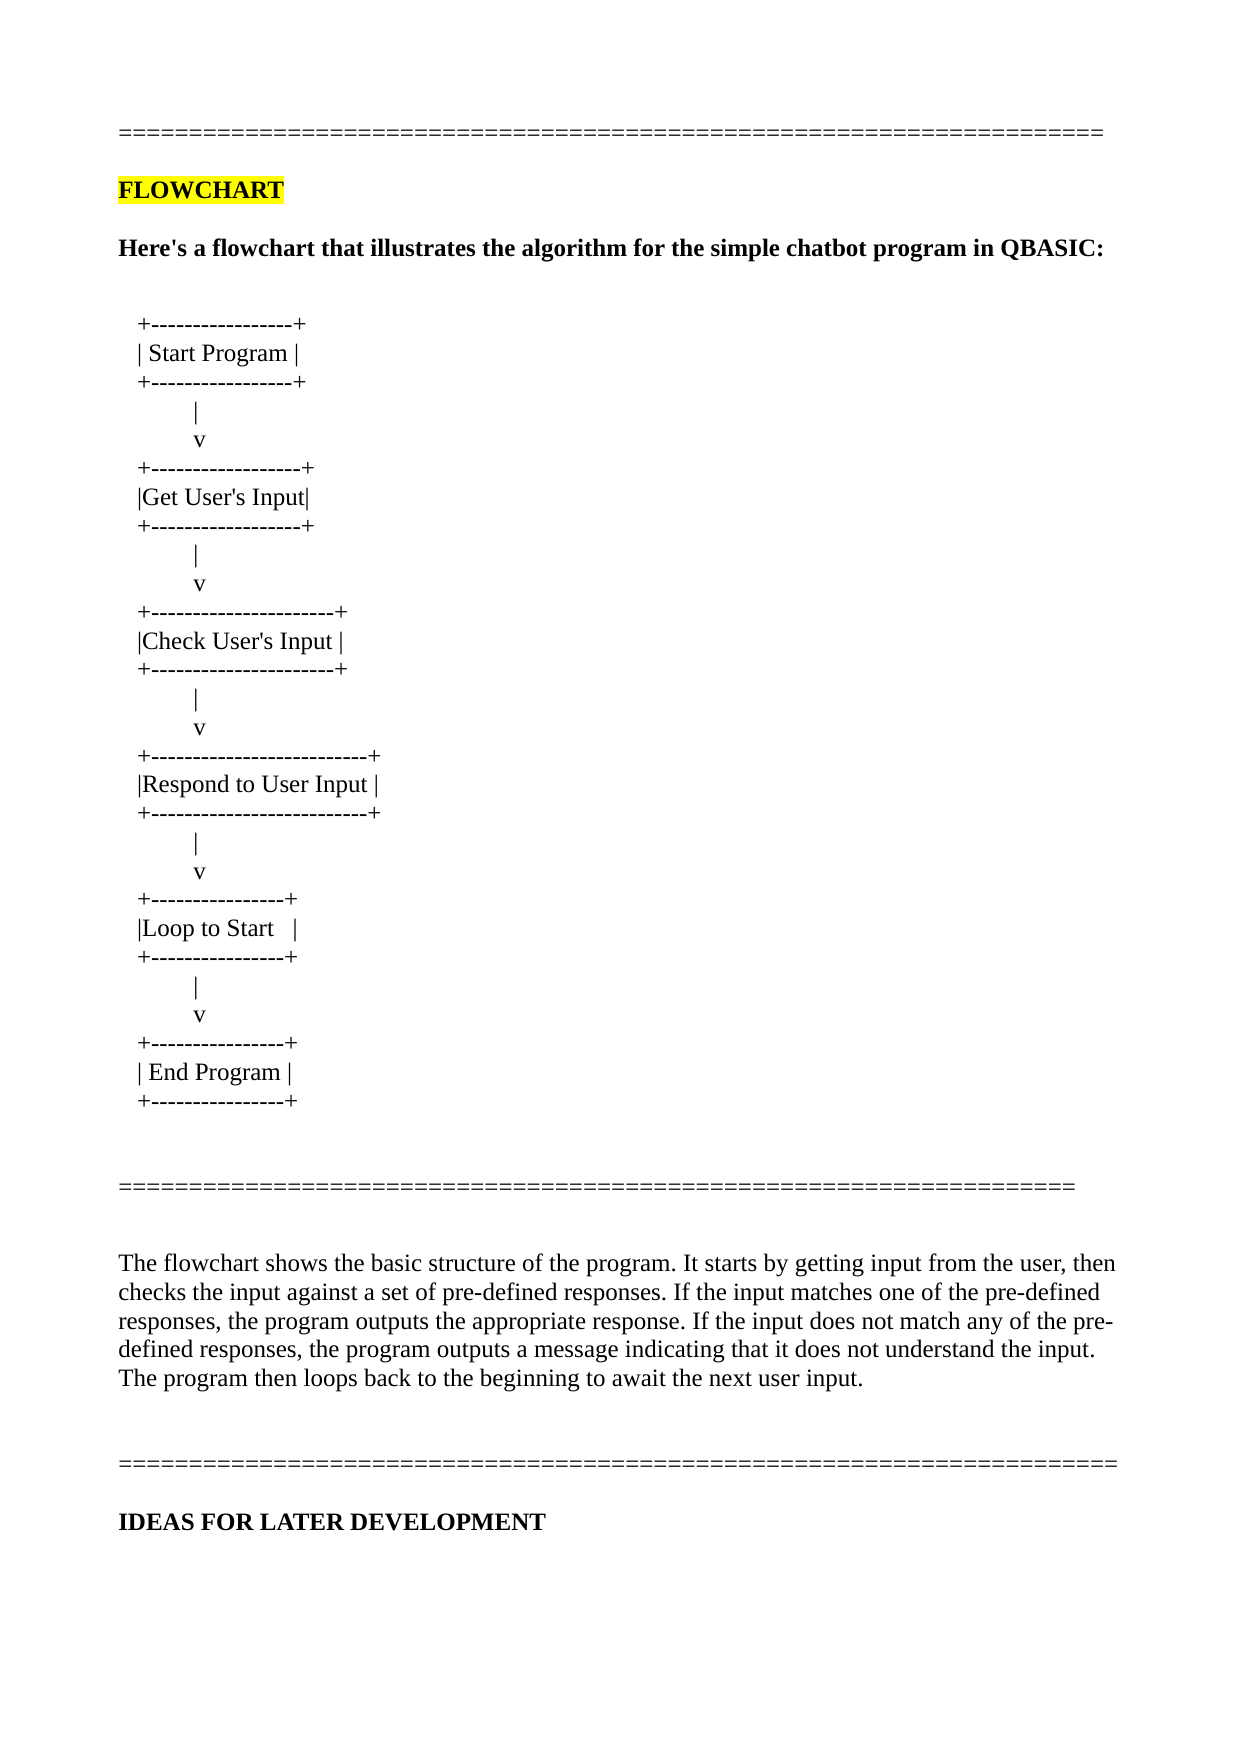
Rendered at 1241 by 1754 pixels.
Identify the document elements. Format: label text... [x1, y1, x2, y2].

text |Loop to Start | [118, 913, 1122, 942]
text +----------------+ [118, 1028, 1122, 1057]
text | [118, 396, 1122, 424]
text +-----------------+ [118, 309, 1122, 338]
text +----------------+ [118, 1086, 1122, 1114]
text +----------------+ [118, 884, 1122, 913]
text +--------------------------+ [118, 798, 1122, 827]
text The flowchart shows the basic structure of the program. It starts by getting input from the user, then checks the input against a set of pre-defined responses. If the input matches one of the pre-defined responses, the program outputs the appropriate response. If the input does not match any of the pre-defined responses, the program outputs a message indicating that it does not understand the input. The program then loops back to the beginning to await the next user input. [118, 1248, 1122, 1392]
text |Check User's Input | [118, 626, 1122, 654]
text |Respond to User Input | [118, 769, 1122, 798]
text IDEAS FOR LATER DEVELOPMENT [118, 1507, 1122, 1564]
text | Start Program | [118, 338, 1122, 367]
text Here's a flowchart that illustrates the algorithm for the simple chatbot program in QBASIC: [118, 233, 1122, 262]
text +--------------------------+ [118, 741, 1122, 769]
text |Get User's Input| [118, 482, 1122, 511]
text FLOWCHART [118, 176, 1122, 204]
text v [118, 856, 1122, 884]
text ====================================================================== [118, 118, 1122, 147]
text +------------------+ [118, 511, 1122, 539]
text +-----------------+ [118, 367, 1122, 396]
text | [118, 683, 1122, 712]
text +----------------------+ [118, 654, 1122, 683]
text | End Program | [118, 1057, 1122, 1086]
text v [118, 568, 1122, 597]
text +----------------------+ [118, 597, 1122, 626]
text ==================================================================== [118, 1172, 1122, 1201]
text ======================================================================= [118, 1449, 1122, 1478]
text +------------------+ [118, 453, 1122, 482]
text v [118, 424, 1122, 453]
text | [118, 539, 1122, 568]
text v [118, 712, 1122, 741]
text | [118, 827, 1122, 856]
text v [118, 999, 1122, 1028]
text +----------------+ [118, 942, 1122, 971]
text | [118, 971, 1122, 999]
